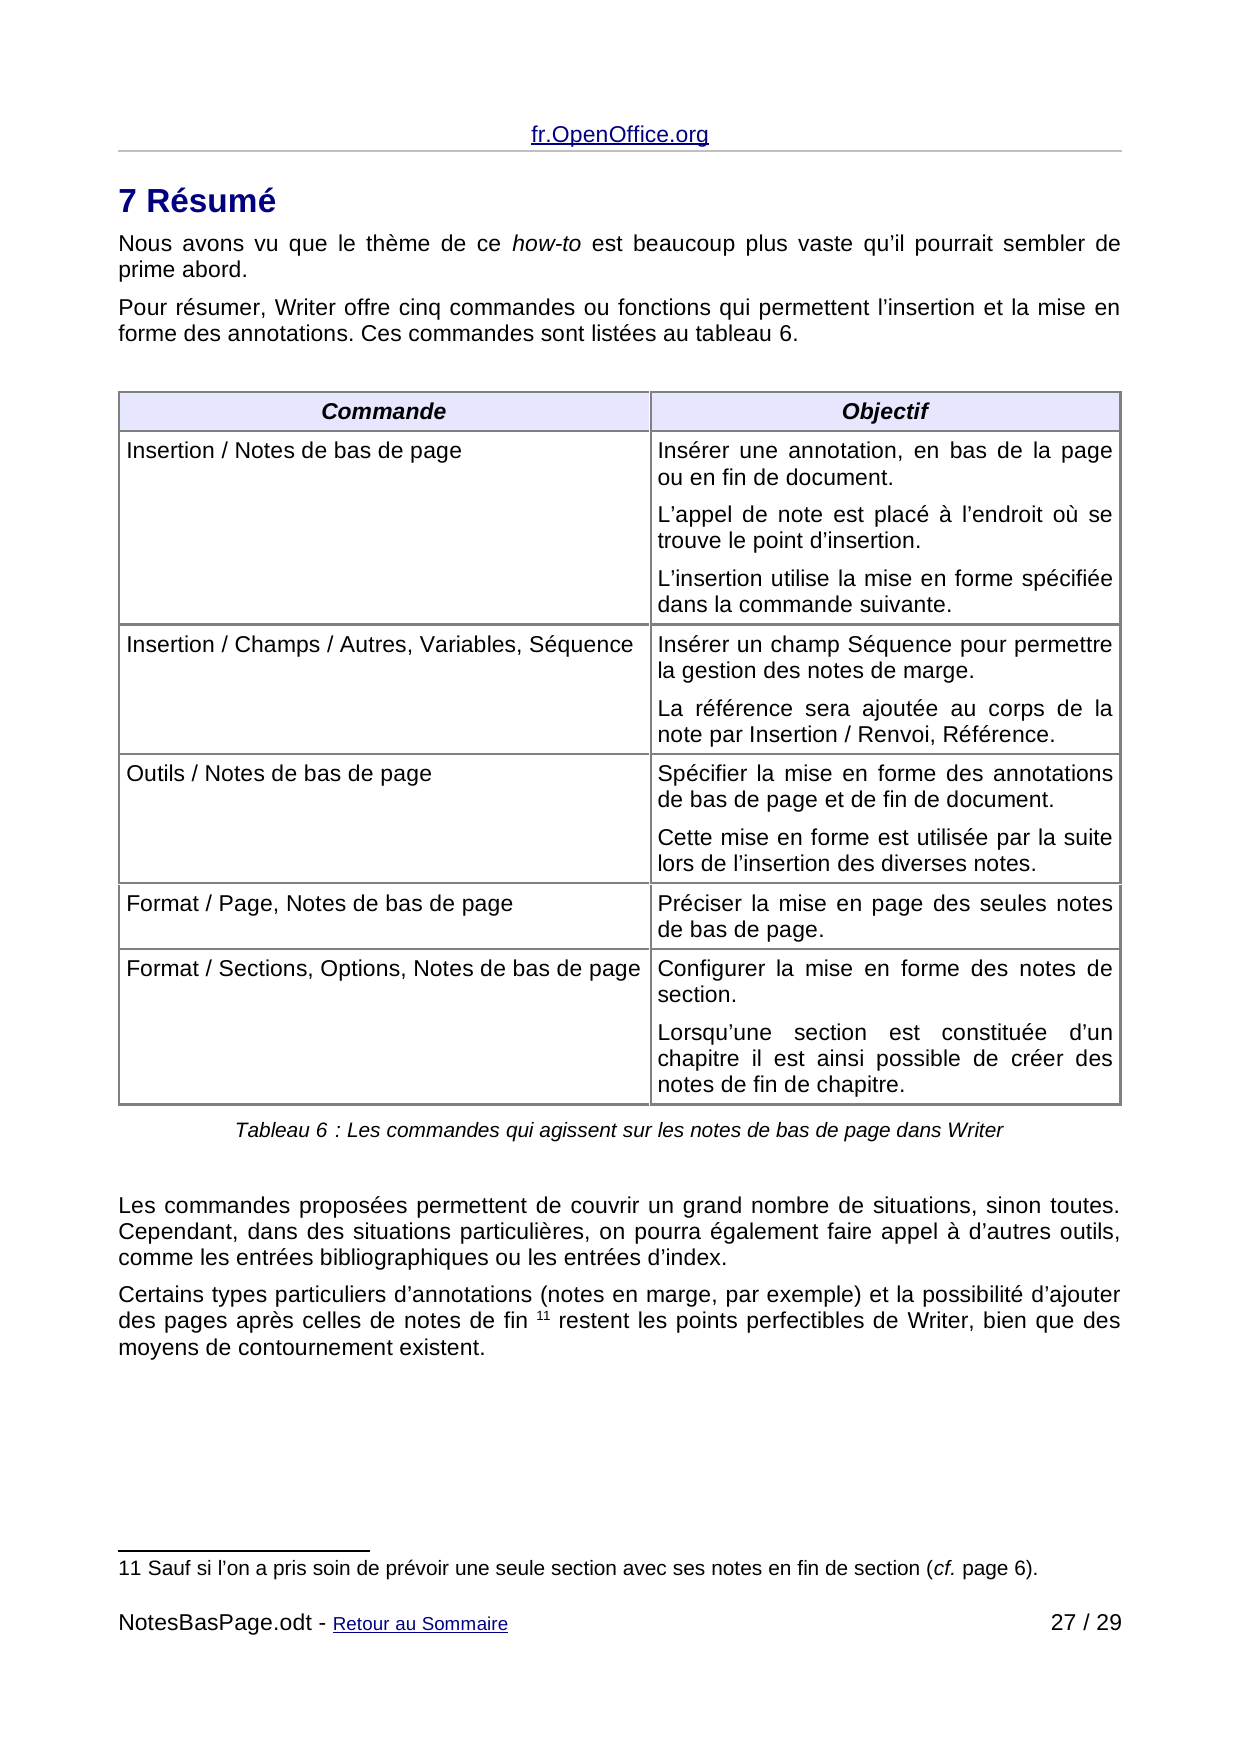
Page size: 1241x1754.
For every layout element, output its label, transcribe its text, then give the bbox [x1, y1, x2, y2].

table_header Objectif [652, 393, 1119, 430]
table_cell Outils / Notes de bas de page [120, 755, 649, 882]
table_cell Préciser la mise en page des seules notes de bas de page. [652, 885, 1119, 948]
table_cell Insérer un champ Séquence pour permettre la gestion des notes de marge. La référence sera ajoutée au corps de la note par Insertion / Renvoi, Référence. [652, 626, 1119, 753]
table_cell Format / Page, Notes de bas de page [120, 885, 649, 948]
subtitle Résumé [118, 182, 1122, 219]
table_cell Insérer une annotation, en bas de la page ou en fin de document. L’appel de note est placé à l’endroit où se trouve le point d’insertion. L’insertion utilise la mise en forme spécifiée dans la commande suivante. [652, 432, 1119, 623]
text Nous avons vu que le thème de ce how-to est beaucoup plus vaste qu’il pourrait sembler de prime abord. [118, 231, 1122, 283]
table_header Commande [120, 393, 649, 430]
table_cell Configurer la mise en forme des notes de section. Lorsqu’une section est constituée d’un chapitre il est ainsi possible de créer des notes de fin de chapitre. [652, 950, 1119, 1103]
table_cell Insertion / Notes de bas de page [120, 432, 649, 623]
text Certains types particuliers d’annotations (notes en marge, par exemple) et la possibilité d’ajouter des pages après celles de notes de fin restent les points perfectibles de Writer, bien que des moyens de contournement existent. [118, 1282, 1122, 1360]
text Pour résumer, Writer offre cinq commandes ou fonctions qui permettent l’insertion et la mise en forme des annotations. Ces commandes sont listées au tableau 6. [118, 295, 1122, 347]
text Sauf si l’on a pris soin de prévoir une seule section avec ses notes en fin de section (cf. page 6). [118, 1557, 1122, 1580]
table_cell Insertion / Champs / Autres, Variables, Séquence [120, 626, 649, 753]
text Tableau 6 : Les commandes qui agissent sur les notes de bas de page dans Writer [118, 1118, 1122, 1142]
table_cell Format / Sections, Options, Notes de bas de page [120, 950, 649, 1103]
table_cell Spécifier la mise en forme des annotations de bas de page et de fin de document. Cette mise en forme est utilisée par la suite lors de l’insertion des diverses notes. [652, 755, 1119, 882]
text Les commandes proposées permettent de couvrir un grand nombre de situations, sinon toutes. Cependant, dans des situations particulières, on pourra également faire appel à d’autres outils, comme les entrées bibliographiques ou les entrées d’index. [118, 1192, 1122, 1270]
